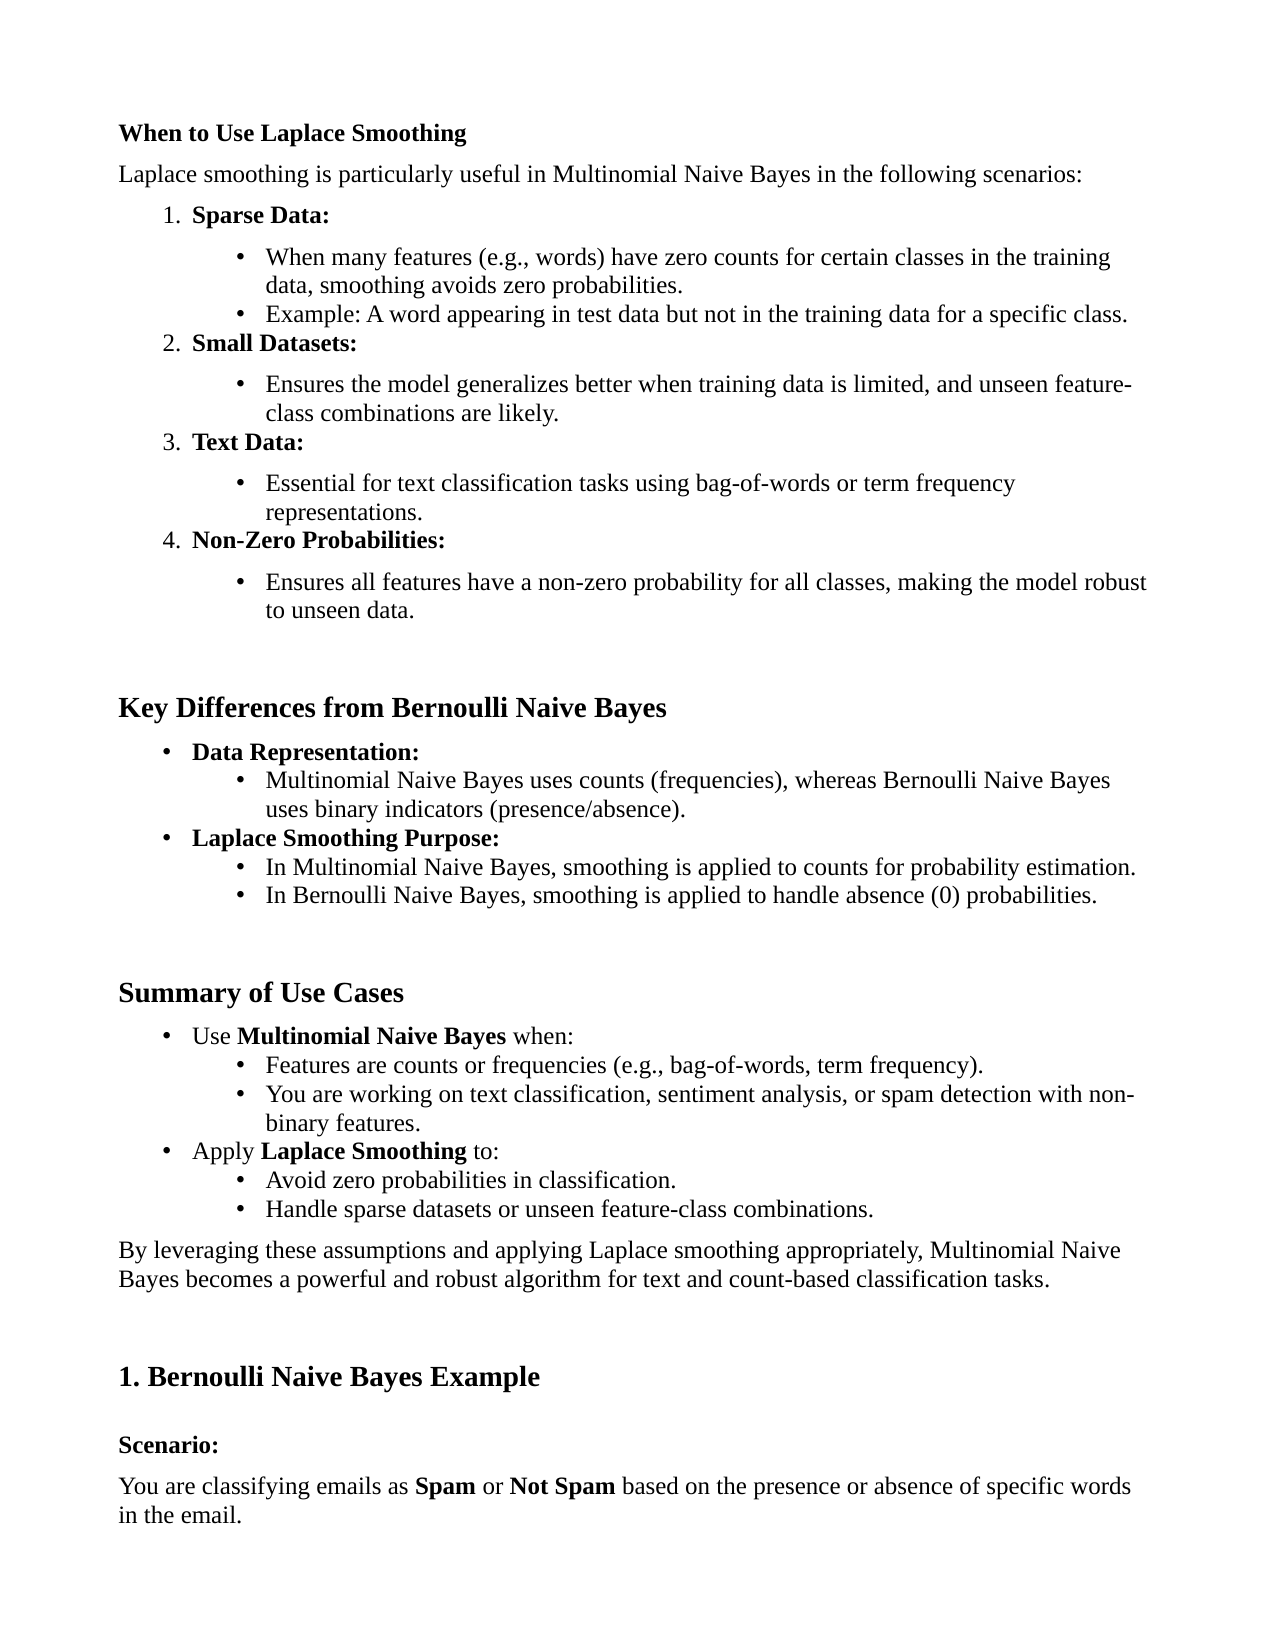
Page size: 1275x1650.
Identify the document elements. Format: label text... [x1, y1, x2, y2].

list Avoid zero probabilities in classification. [236, 1165, 1157, 1194]
text By leveraging these assumptions and applying Laplace smoothing appropriately, Multinomial Naive Bayes becomes a powerful and robust algorithm for text and count-based classification tasks. [118, 1235, 1157, 1293]
list Laplace Smoothing Purpose: [162, 823, 1157, 852]
list In Bernoulli Naive Bayes, smoothing is applied to handle absence (0) probabilities. [236, 880, 1157, 909]
list Small Datasets: [162, 328, 1157, 357]
list Essential for text classification tasks using bag-of-words or term frequency representations. [236, 468, 1157, 526]
list Use Multinomial Naive Bayes when: [162, 1021, 1157, 1050]
list When many features (e.g., words) have zero counts for certain classes in the training data, smoothing avoids zero probabilities. [236, 242, 1157, 299]
list Apply Laplace Smoothing to: [162, 1136, 1157, 1165]
subtitle Key Differences from Bernoulli Naive Bayes [118, 691, 1157, 724]
list Example: A word appearing in test data but not in the training data for a specific class. [236, 299, 1157, 328]
list Handle sparse datasets or unseen feature-class combinations. [236, 1194, 1157, 1223]
list Features are counts or frequencies (e.g., bag-of-words, term frequency). [236, 1050, 1157, 1079]
subtitle When to Use Laplace Smoothing [118, 118, 1157, 147]
list Data Representation: [162, 737, 1157, 765]
list Non-Zero Probabilities: [162, 526, 1157, 554]
subtitle 1. Bernoulli Naive Bayes Example [118, 1359, 1157, 1392]
text You are classifying emails as Spam or Not Spam based on the presence or absence of specific words in the email. [118, 1471, 1157, 1529]
subtitle Summary of Use Cases [118, 975, 1157, 1009]
list Text Data: [162, 427, 1157, 456]
list You are working on text classification, sentiment analysis, or spam detection with non-binary features. [236, 1079, 1157, 1136]
list In Multinomial Naive Bayes, smoothing is applied to counts for probability estimation. [236, 852, 1157, 880]
subtitle Scenario: [118, 1430, 1157, 1459]
text Laplace smoothing is particularly useful in Multinomial Naive Bayes in the following scenarios: [118, 159, 1157, 188]
list Ensures the model generalizes better when training data is limited, and unseen feature-class combinations are likely. [236, 369, 1157, 427]
list Sparse Data: [162, 201, 1157, 229]
list Ensures all features have a non-zero probability for all classes, making the model robust to unseen data. [236, 567, 1157, 624]
list Multinomial Naive Bayes uses counts (frequencies), whereas Bernoulli Naive Bayes uses binary indicators (presence/absence). [236, 765, 1157, 823]
